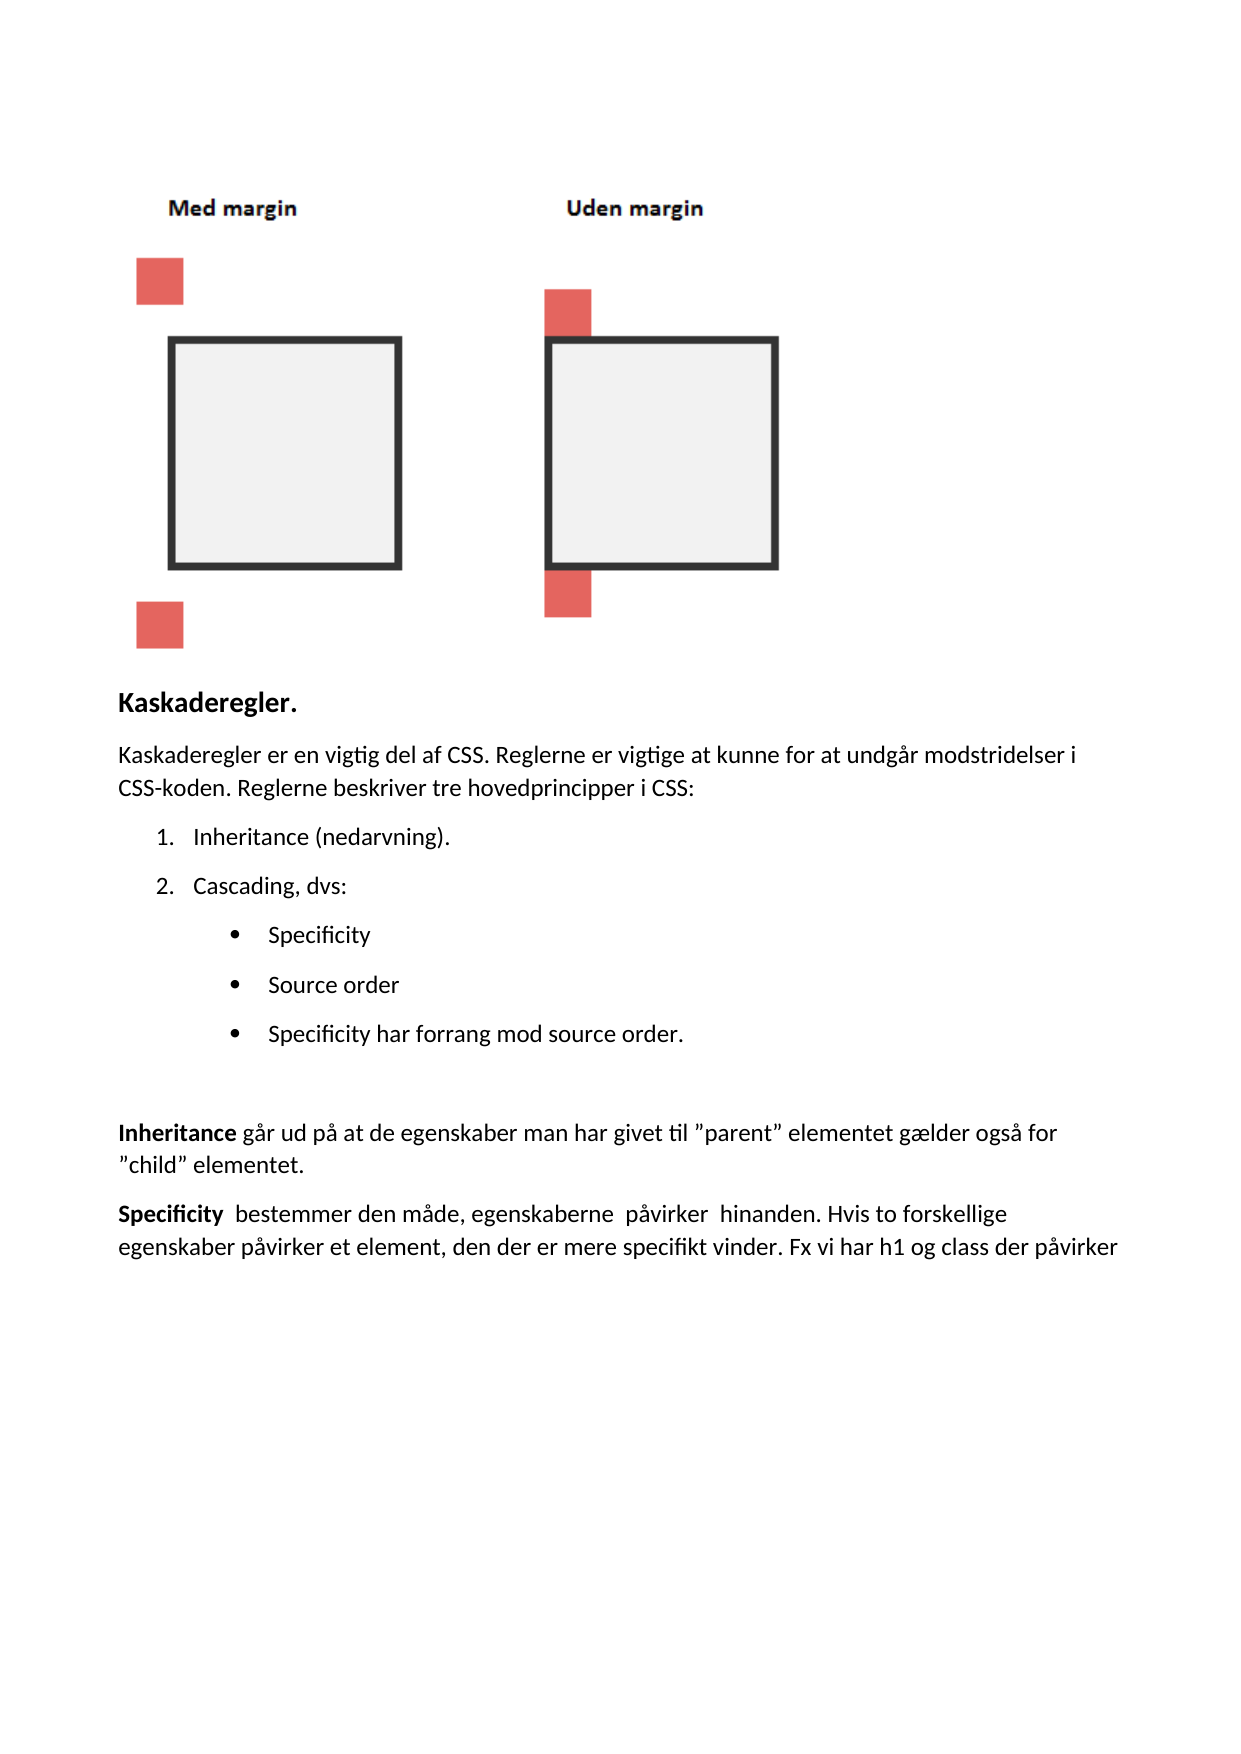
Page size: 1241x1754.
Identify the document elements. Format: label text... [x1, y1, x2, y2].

text Kaskaderegler. [118, 684, 1122, 720]
list Source order [231, 969, 1122, 999]
list Specificity har forrang mod source order. [231, 1018, 1122, 1049]
text Inheritance går ud på at de egenskaber man har givet til ”parent” elementet gælder også for ”child” elementet. [118, 1117, 1122, 1180]
list Inheritance (nedarvning). [156, 821, 1122, 852]
list Cascading, dvs: [156, 870, 1122, 901]
text Kaskaderegler er en vigtig del af CSS. Reglerne er vigtige at kunne for at undgår modstridelser i CSS-koden. Reglerne beskriver tre hovedprincipper i CSS: [118, 739, 1122, 802]
list Specificity [231, 919, 1122, 950]
text Specificity bestemmer den måde, egenskaberne påvirker hinanden. Hvis to forskellige egenskaber påvirker et element, den der er mere specifikt vinder. Fx vi har h1 og class der påvirker [118, 1198, 1122, 1262]
